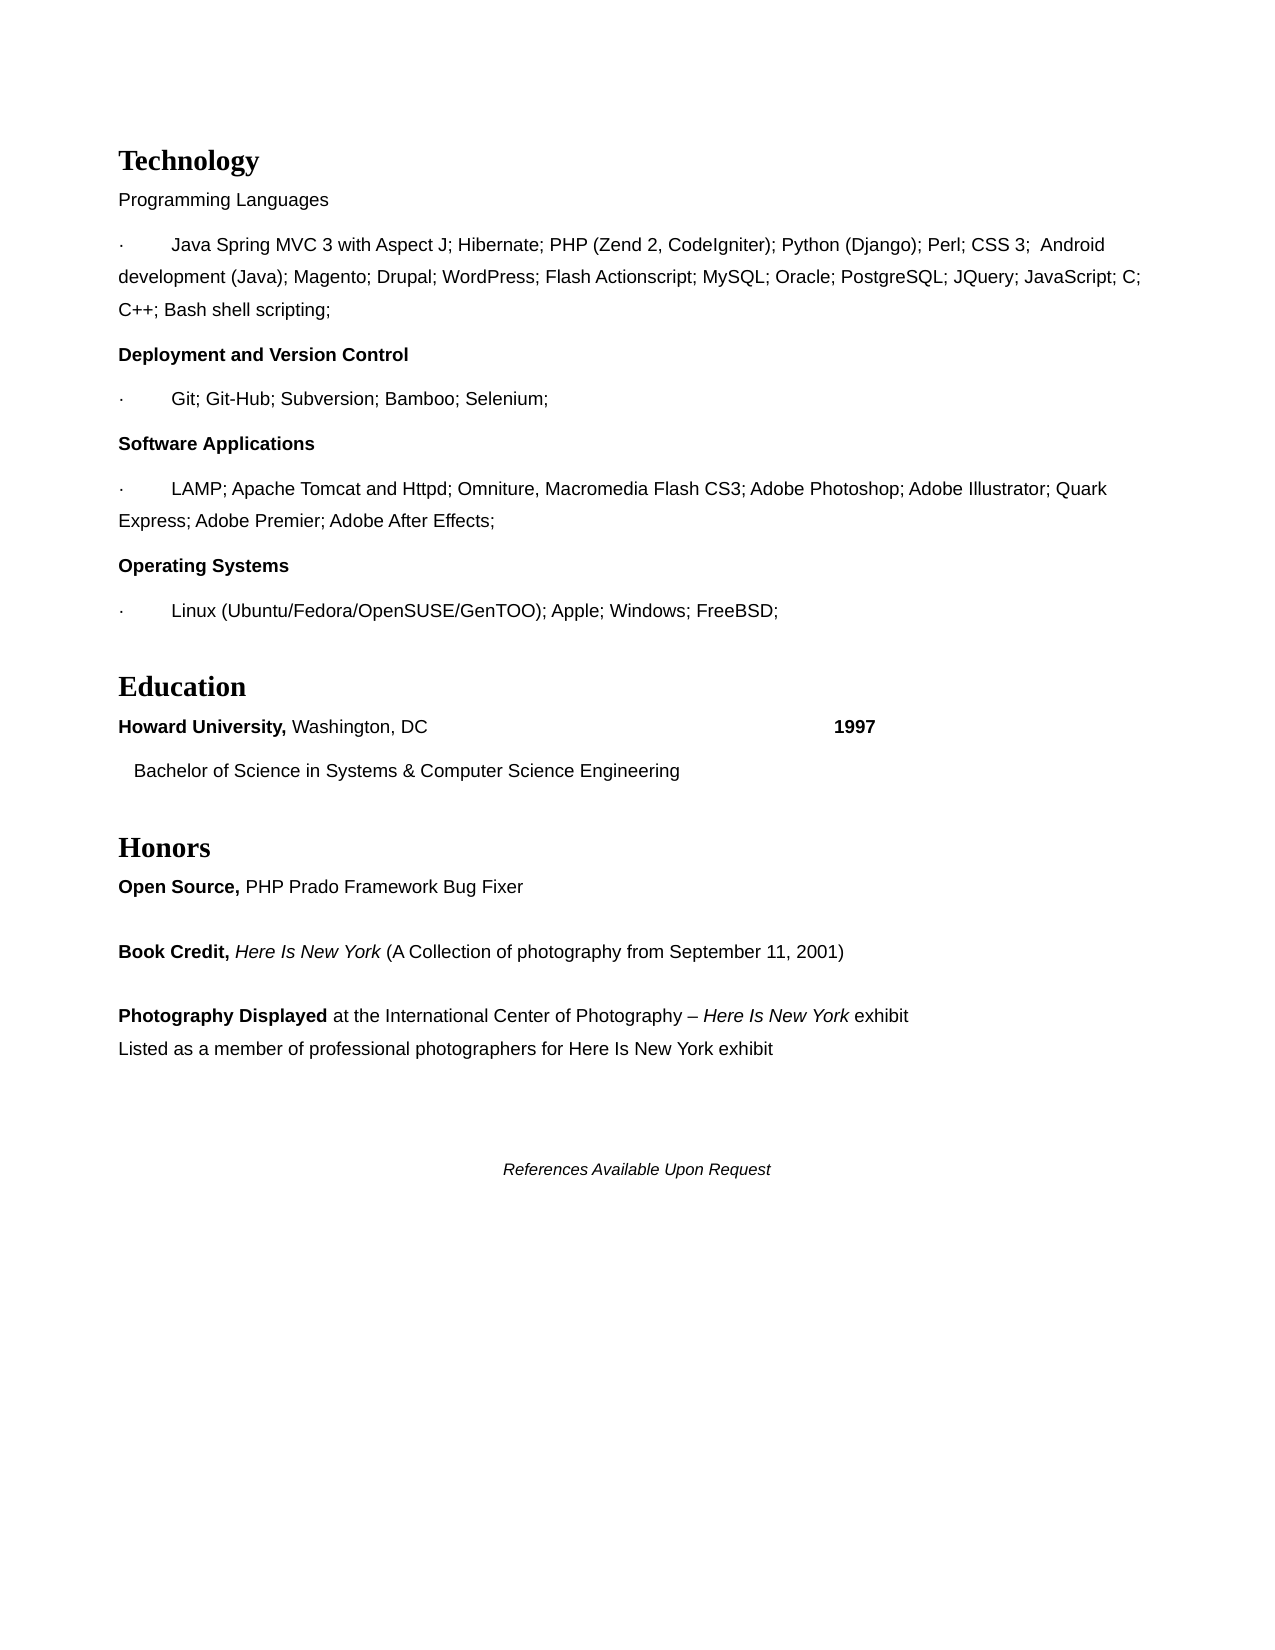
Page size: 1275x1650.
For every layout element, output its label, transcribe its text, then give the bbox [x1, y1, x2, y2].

text Programming Languages [118, 189, 1157, 211]
text · Linux (Ubuntu/Fedora/OpenSUSE/GenTOO); Apple; Windows; FreeBSD; [118, 599, 1157, 621]
text Photography Displayed at the International Center of Photography – Here Is New York exhibit [118, 1005, 1157, 1027]
text Operating Systems [118, 555, 1157, 576]
text Listed as a member of professional photographers for Here Is New York exhibit [118, 1037, 1157, 1059]
text Deployment and Version Control [118, 343, 1157, 365]
subtitle Technology [118, 143, 1157, 177]
text · LAMP; Apache Tomcat and Httpd; Omniture, Macromedia Flash CS3; Adobe Photoshop; Adobe Illustrator; Quark Express; Adobe Premier; Adobe After Effects; [118, 478, 1157, 532]
text Software Applications [118, 433, 1157, 454]
text References Available Upon Request [118, 1159, 1157, 1178]
text · Java Spring MVC 3 with Aspect J; Hibernate; PHP (Zend 2, CodeIgniter); Python (Django); Perl; CSS 3; Android development (Java); Magento; Drupal; WordPress; Flash Actionscript; MySQL; Oracle; PostgreSQL; JQuery; JavaScript; C; C++; Bash shell scripting; [118, 234, 1157, 320]
text Howard University, Washington, DC 1997 [118, 715, 1157, 737]
subtitle Honors [118, 830, 1157, 863]
text Open Source, PHP Prado Framework Bug Fixer [118, 876, 1157, 898]
text Book Credit, Here Is New York (A Collection of photography from September 11, 2001) [118, 941, 1157, 962]
text · Git; Git-Hub; Subversion; Bamboo; Selenium; [118, 388, 1157, 410]
subtitle Education [118, 669, 1157, 703]
text Bachelor of Science in Systems & Computer Science Engineering [118, 760, 1157, 782]
